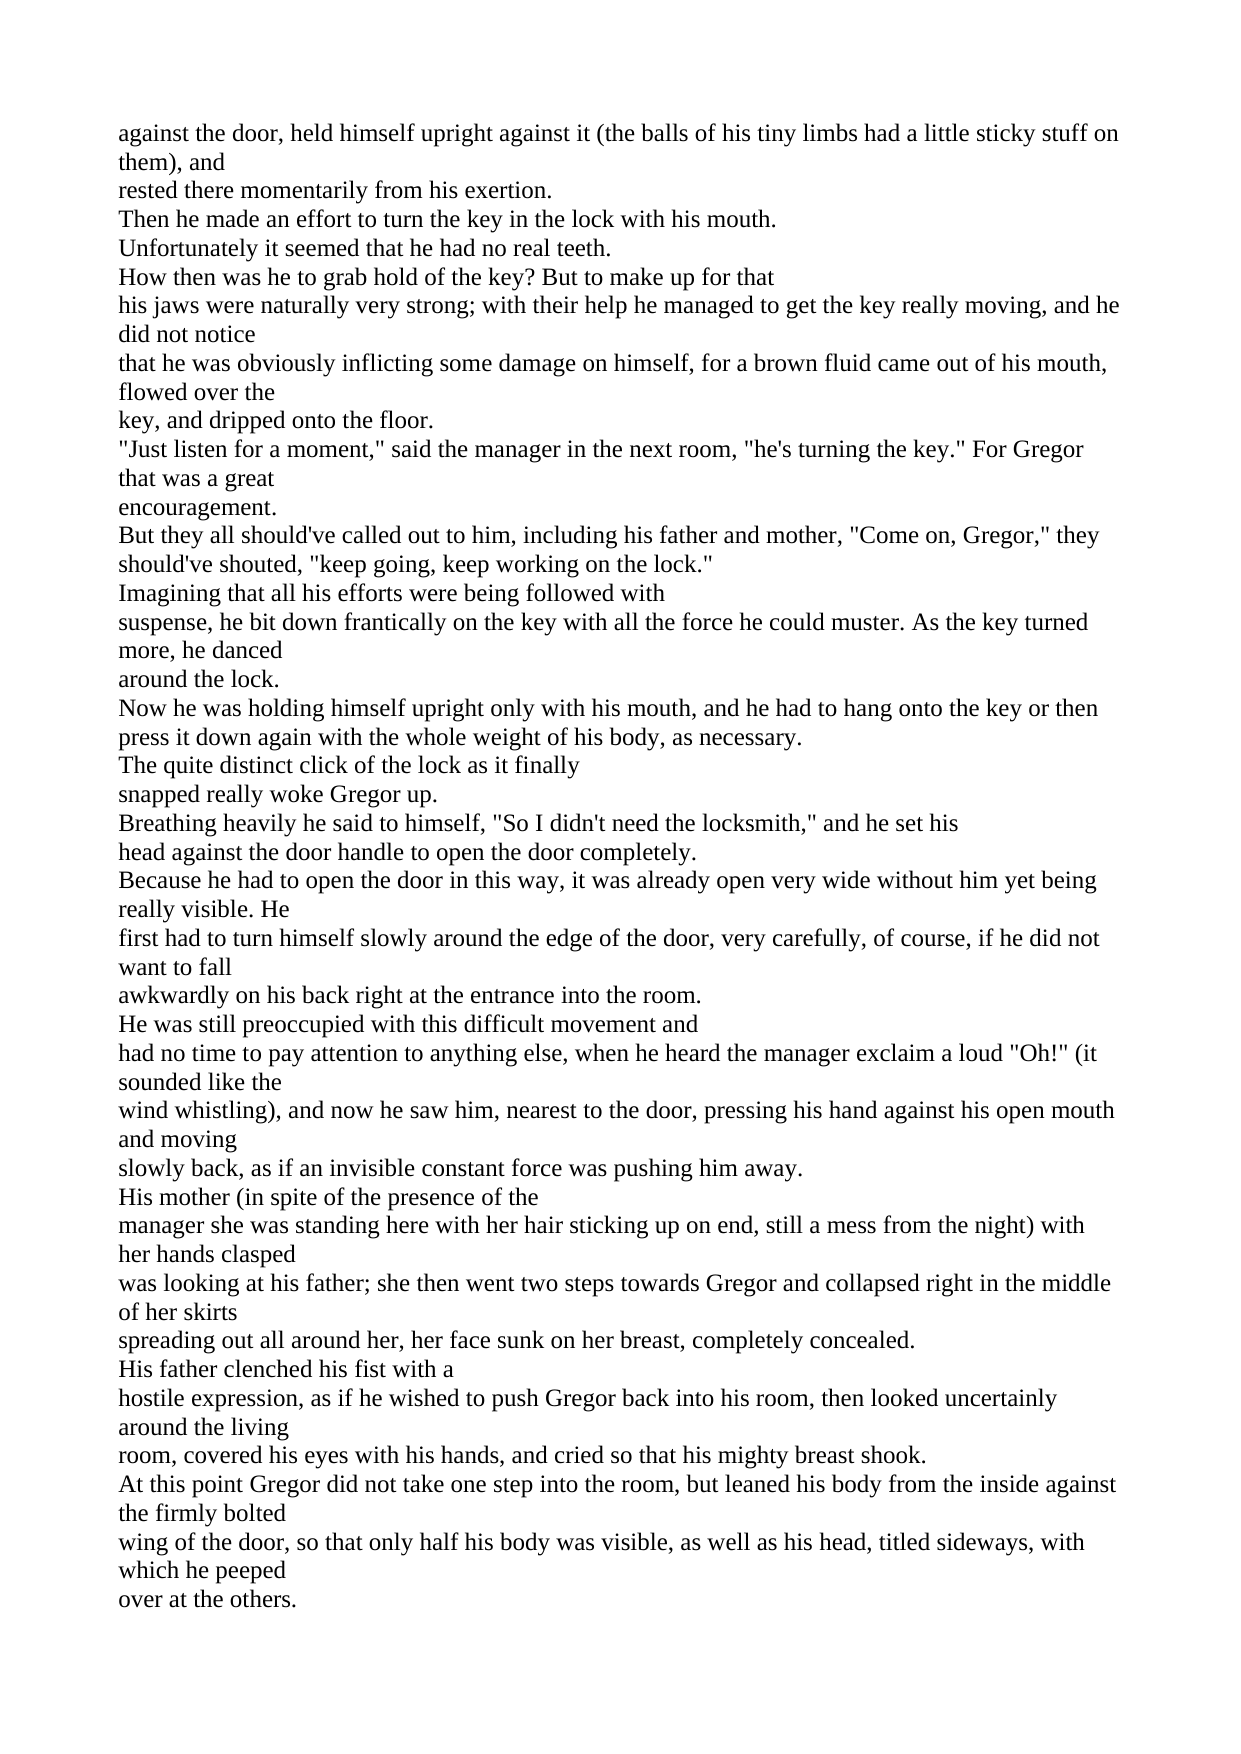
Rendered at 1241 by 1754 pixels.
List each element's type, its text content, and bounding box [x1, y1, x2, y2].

text Now he was holding himself upright only with his mouth, and he had to hang onto the key or then [118, 693, 1122, 722]
text slowly back, as if an invisible constant force was pushing him away. [118, 1153, 1122, 1182]
text His father clenched his fist with a [118, 1354, 1122, 1383]
text Imagining that all his efforts were being followed with [118, 578, 1122, 607]
text against the door, held himself upright against it (the balls of his tiny limbs had a little sticky stuff on them), and [118, 118, 1122, 176]
text How then was he to grab hold of the key? But to make up for that [118, 262, 1122, 291]
text should've shouted, "keep going, keep working on the lock." [118, 549, 1122, 578]
text was looking at his father; she then went two steps towards Gregor and collapsed right in the middle of her skirts [118, 1268, 1122, 1326]
text manager she was standing here with her hair sticking up on end, still a mess from the night) with her hands clasped [118, 1211, 1122, 1268]
text spreading out all around her, her face sunk on her breast, completely concealed. [118, 1326, 1122, 1354]
text Breathing heavily he said to himself, "So I didn't need the locksmith," and he set his [118, 808, 1122, 837]
text press it down again with the whole weight of his body, as necessary. [118, 722, 1122, 751]
text Because he had to open the door in this way, it was already open very wide without him yet being really visible. He [118, 866, 1122, 923]
text key, and dripped onto the floor. [118, 406, 1122, 434]
text room, covered his eyes with his hands, and cried so that his mighty breast shook. [118, 1441, 1122, 1469]
text that he was obviously inflicting some damage on himself, for a brown fluid came out of his mouth, flowed over the [118, 348, 1122, 406]
text But they all should've called out to him, including his father and mother, "Come on, Gregor," they [118, 521, 1122, 549]
text snapped really woke Gregor up. [118, 779, 1122, 808]
text wing of the door, so that only half his body was visible, as well as his head, titled sideways, with which he peeped [118, 1527, 1122, 1584]
text At this point Gregor did not take one step into the room, but leaned his body from the inside against the firmly bolted [118, 1469, 1122, 1527]
text head against the door handle to open the door completely. [118, 837, 1122, 866]
text "Just listen for a moment," said the manager in the next room, "he's turning the key." For Gregor that was a great [118, 434, 1122, 492]
text awkwardly on his back right at the entrance into the room. [118, 981, 1122, 1009]
text His mother (in spite of the presence of the [118, 1182, 1122, 1211]
text hostile expression, as if he wished to push Gregor back into his room, then looked uncertainly around the living [118, 1383, 1122, 1441]
text first had to turn himself slowly around the edge of the door, very carefully, of course, if he did not want to fall [118, 923, 1122, 981]
text Then he made an effort to turn the key in the lock with his mouth. [118, 204, 1122, 233]
text Unfortunately it seemed that he had no real teeth. [118, 233, 1122, 262]
text his jaws were naturally very strong; with their help he managed to get the key really moving, and he did not notice [118, 291, 1122, 348]
text wind whistling), and now he saw him, nearest to the door, pressing his hand against his open mouth and moving [118, 1096, 1122, 1153]
text had no time to pay attention to anything else, when he heard the manager exclaim a loud "Oh!" (it sounded like the [118, 1038, 1122, 1096]
text The quite distinct click of the lock as it finally [118, 751, 1122, 779]
text rested there momentarily from his exertion. [118, 176, 1122, 204]
text suspense, he bit down frantically on the key with all the force he could muster. As the key turned more, he danced [118, 607, 1122, 664]
text He was still preoccupied with this difficult movement and [118, 1009, 1122, 1038]
text over at the others. [118, 1584, 1122, 1613]
text encouragement. [118, 492, 1122, 521]
text around the lock. [118, 664, 1122, 693]
